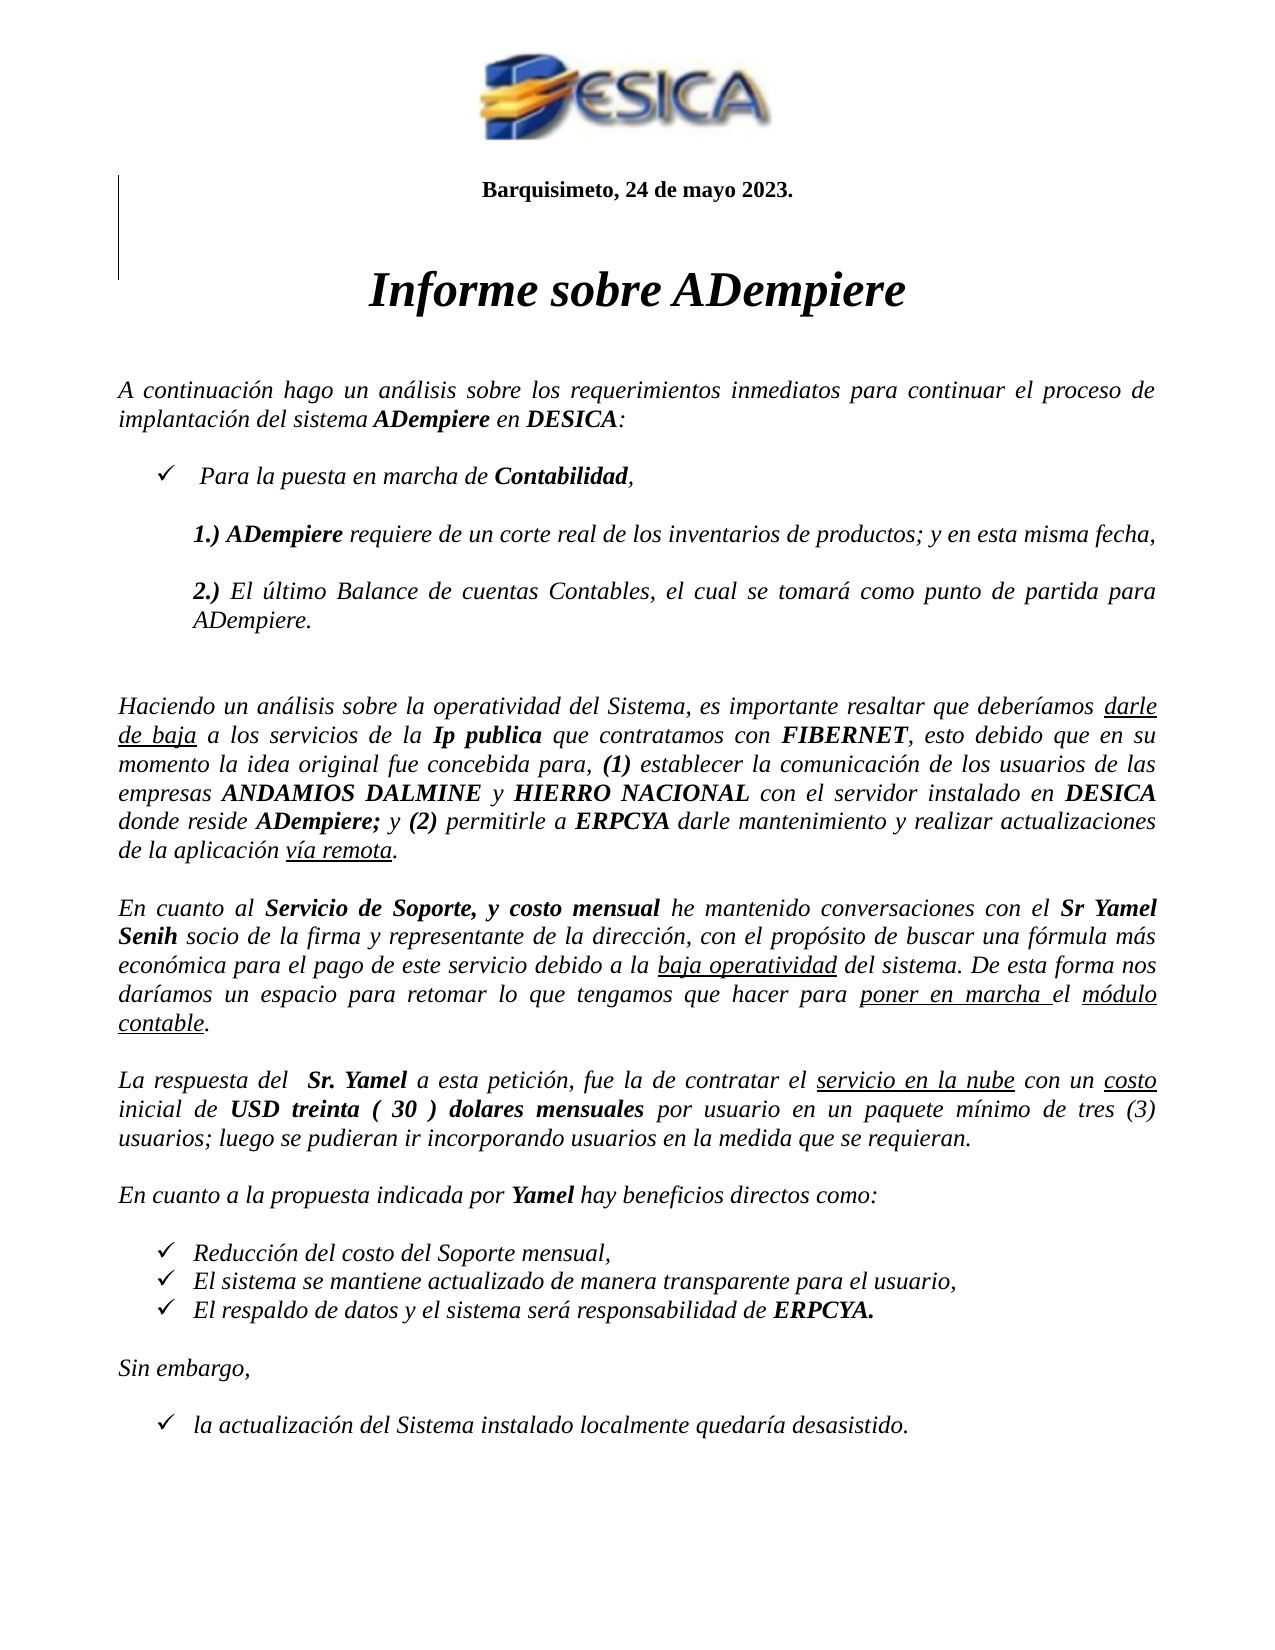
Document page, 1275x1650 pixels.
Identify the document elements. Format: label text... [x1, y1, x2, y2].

text Haciendo un análisis sobre la operatividad del Sistema, es importante resaltar que deberíamos darle de baja a los servicios de la Ip publica que contratamos con FIBERNET, esto debido que en su momento la idea original fue concebida para, (1) establecer la comunicación de los usuarios de las empresas ANDAMIOS DALMINE y HIERRO NACIONAL con el servidor instalado en DESICA donde reside ADempiere; y (2) permitirle a ERPCYA darle mantenimiento y realizar actualizaciones de la aplicación vía remota. [118, 691, 1157, 864]
list la actualización del Sistema instalado localmente quedaría desasistido. [156, 1410, 1157, 1439]
list El sistema se mantiene actualizado de manera transparente para el usuario, [156, 1266, 1157, 1295]
text En cuanto al Servicio de Soporte, y costo mensual he mantenido conversaciones con el Sr Yamel Senih socio de la firma y representante de la dirección, con el propósito de buscar una fórmula más económica para el pago de este servicio debido a la baja operatividad del sistema. De esta forma nos daríamos un espacio para retomar lo que tengamos que hacer para poner en marcha el módulo contable. [118, 893, 1157, 1036]
list Para la puesta en marcha de Contabilidad, [156, 461, 1157, 490]
picture [463, 39, 793, 156]
list Reducción del costo del Soporte mensual, [156, 1238, 1157, 1266]
text Informe sobre ADempiere [118, 260, 1157, 318]
text A continuación hago un análisis sobre los requerimientos inmediatos para continuar el proceso de implantación del sistema ADempiere en DESICA: [118, 375, 1157, 433]
text La respuesta del Sr. Yamel a esta petición, fue la de contratar el servicio en la nube con un costo inicial de USD treinta ( 30 ) dolares mensuales por usuario en un paquete mínimo de tres (3) usuarios; luego se pudieran ir incorporando usuarios en la medida que se requieran. [118, 1065, 1157, 1151]
text 1.) ADempiere requiere de un corte real de los inventarios de productos; y en esta misma fecha, [193, 519, 1157, 548]
text En cuanto a la propuesta indicada por Yamel hay beneficios directos como: [118, 1180, 1157, 1209]
list El respaldo de datos y el sistema será responsabilidad de ERPCYA. [156, 1295, 1157, 1324]
text 2.) El último Balance de cuentas Contables, el cual se tomará como punto de partida para ADempiere. [193, 576, 1157, 634]
text Sin embargo, [118, 1353, 1157, 1381]
